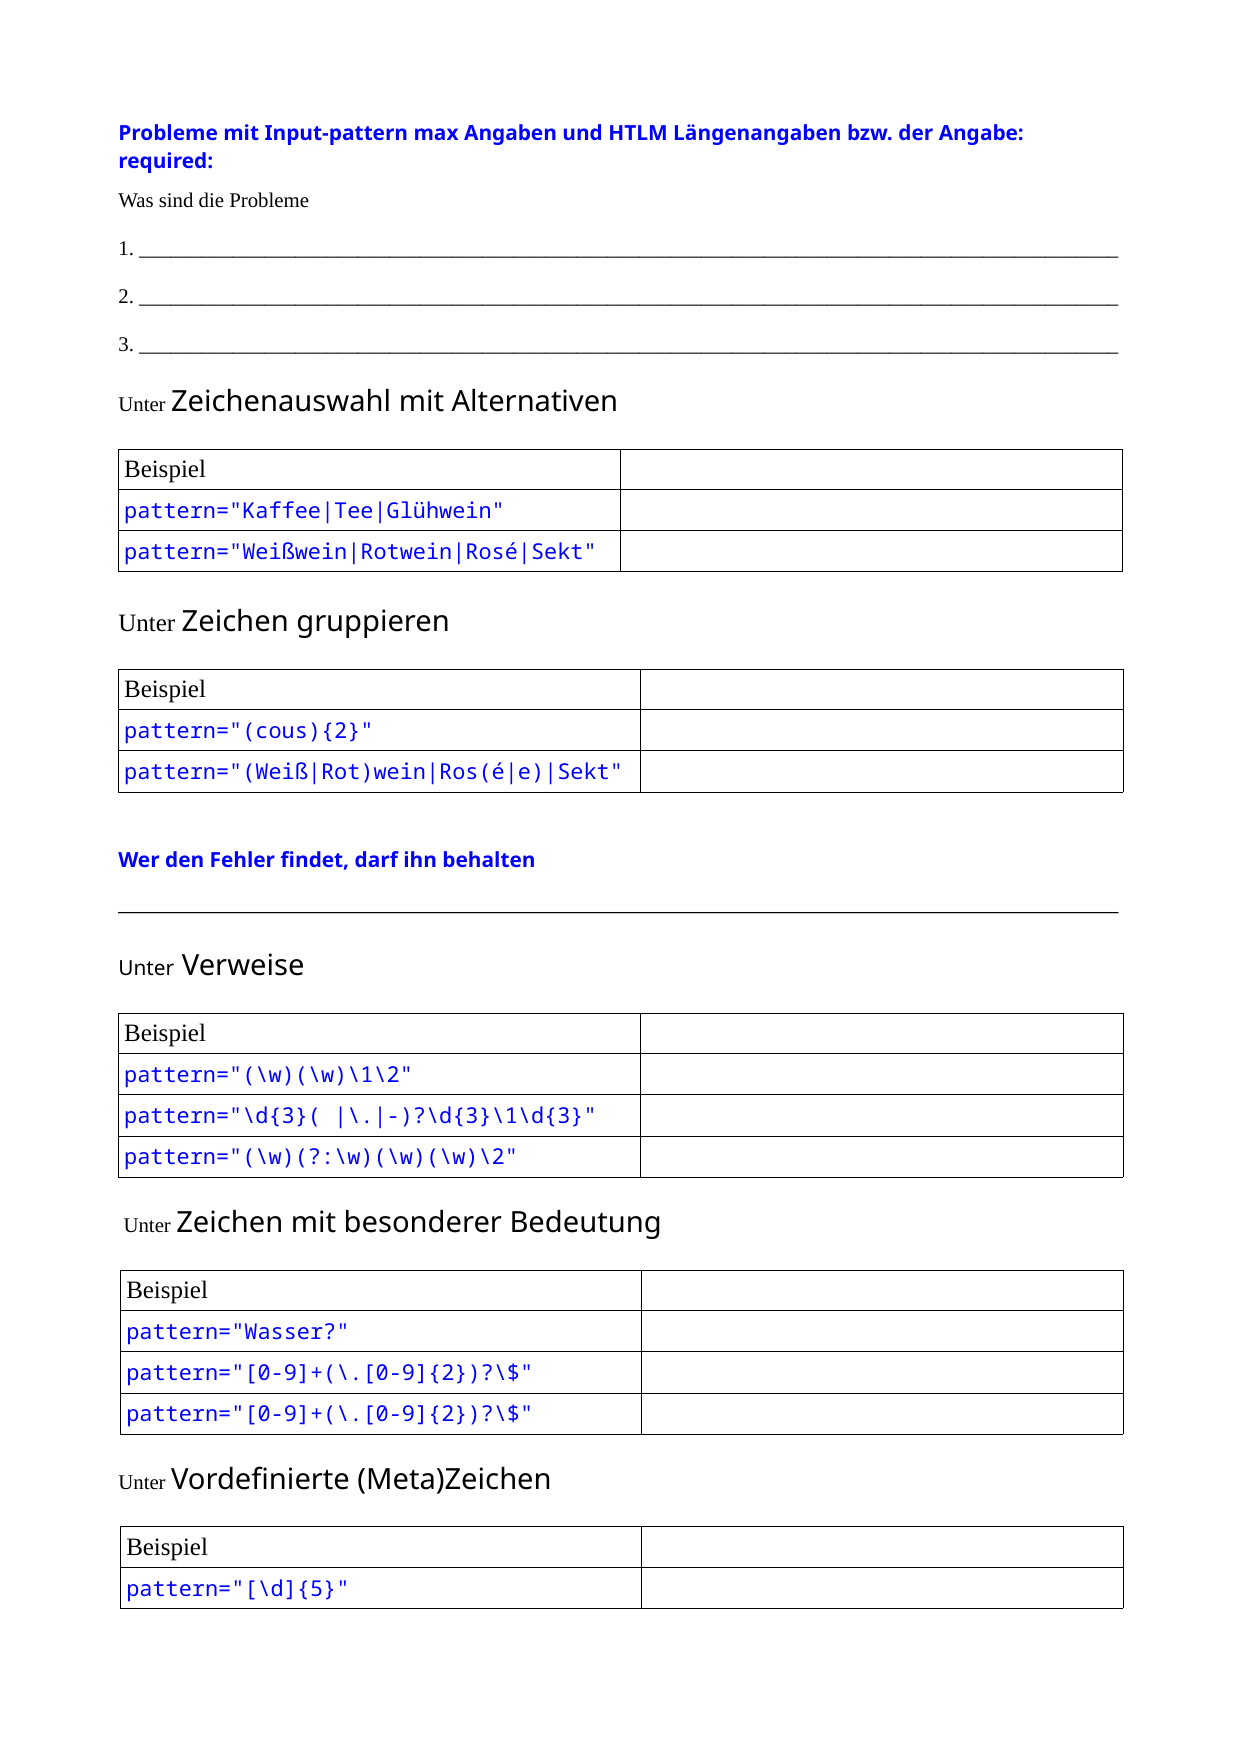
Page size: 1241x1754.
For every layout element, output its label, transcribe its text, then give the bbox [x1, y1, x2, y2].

table_cell [621, 490, 1122, 530]
table_cell pattern="(\w)(?:\w)(\w)(\w)\2" [119, 1137, 640, 1177]
table_cell pattern="[\d]{5}" [121, 1568, 641, 1608]
table_header Beispiel [119, 450, 620, 489]
table_cell pattern="Kaffee|Tee|Glühwein" [119, 490, 620, 530]
table_cell [641, 1095, 1123, 1136]
table_cell [641, 710, 1123, 750]
table_cell [642, 1394, 1123, 1434]
table_header [641, 1014, 1123, 1053]
table_header Beispiel [121, 1527, 641, 1567]
text Unter Vordefinierte (Meta)Zeichen [118, 1458, 1122, 1498]
text 2. ______________________________________________________________________________________________ [118, 284, 1122, 308]
table_cell [621, 531, 1122, 571]
table_header [641, 670, 1123, 709]
subtitle Probleme mit Input-pattern max Angaben und HTLM Längenangaben bzw. der Angabe: required: [118, 118, 1122, 175]
table_header Beispiel [121, 1271, 641, 1310]
subtitle Wer den Fehler findet, darf ihn behalten [118, 846, 1122, 874]
table_cell [641, 1054, 1123, 1094]
table_cell [642, 1352, 1123, 1392]
text Was sind die Probleme [118, 187, 1122, 212]
text Unter Zeichen gruppieren [118, 600, 1122, 640]
table_cell pattern="(\w)(\w)\1\2" [119, 1054, 640, 1094]
text ________________________________________________________________________________ [118, 887, 1122, 915]
table_cell pattern="[0-9]+(\.[0-9]{2})?\$" [121, 1394, 641, 1434]
text 3. ______________________________________________________________________________________________ [118, 332, 1122, 356]
table_cell [641, 1137, 1123, 1177]
table_cell [642, 1311, 1123, 1351]
text Unter Zeichen mit besonderer Bedeutung [118, 1201, 1122, 1241]
text Unter Verweise [118, 944, 1122, 984]
table_cell pattern="[0-9]+(\.[0-9]{2})?\$" [121, 1352, 641, 1392]
text 1. ______________________________________________________________________________________________ [118, 236, 1122, 260]
table_cell pattern="\d{3}( |\.|-)?\d{3}\1\d{3}" [119, 1095, 640, 1136]
table_cell [641, 751, 1123, 792]
table_cell pattern="Weißwein|Rotwein|Rosé|Sekt" [119, 531, 620, 571]
table_header Beispiel [119, 1014, 640, 1053]
table_cell pattern="(Weiß|Rot)wein|Ros(é|e)|Sekt" [119, 751, 640, 792]
table_cell pattern="(cous){2}" [119, 710, 640, 750]
table_header [621, 450, 1122, 489]
table_cell pattern="Wasser?" [121, 1311, 641, 1351]
table_header [642, 1271, 1123, 1310]
table_header Beispiel [119, 670, 640, 709]
table_header [642, 1527, 1123, 1567]
text Unter Zeichenauswahl mit Alternativen [118, 380, 1122, 420]
table_cell [642, 1568, 1123, 1608]
